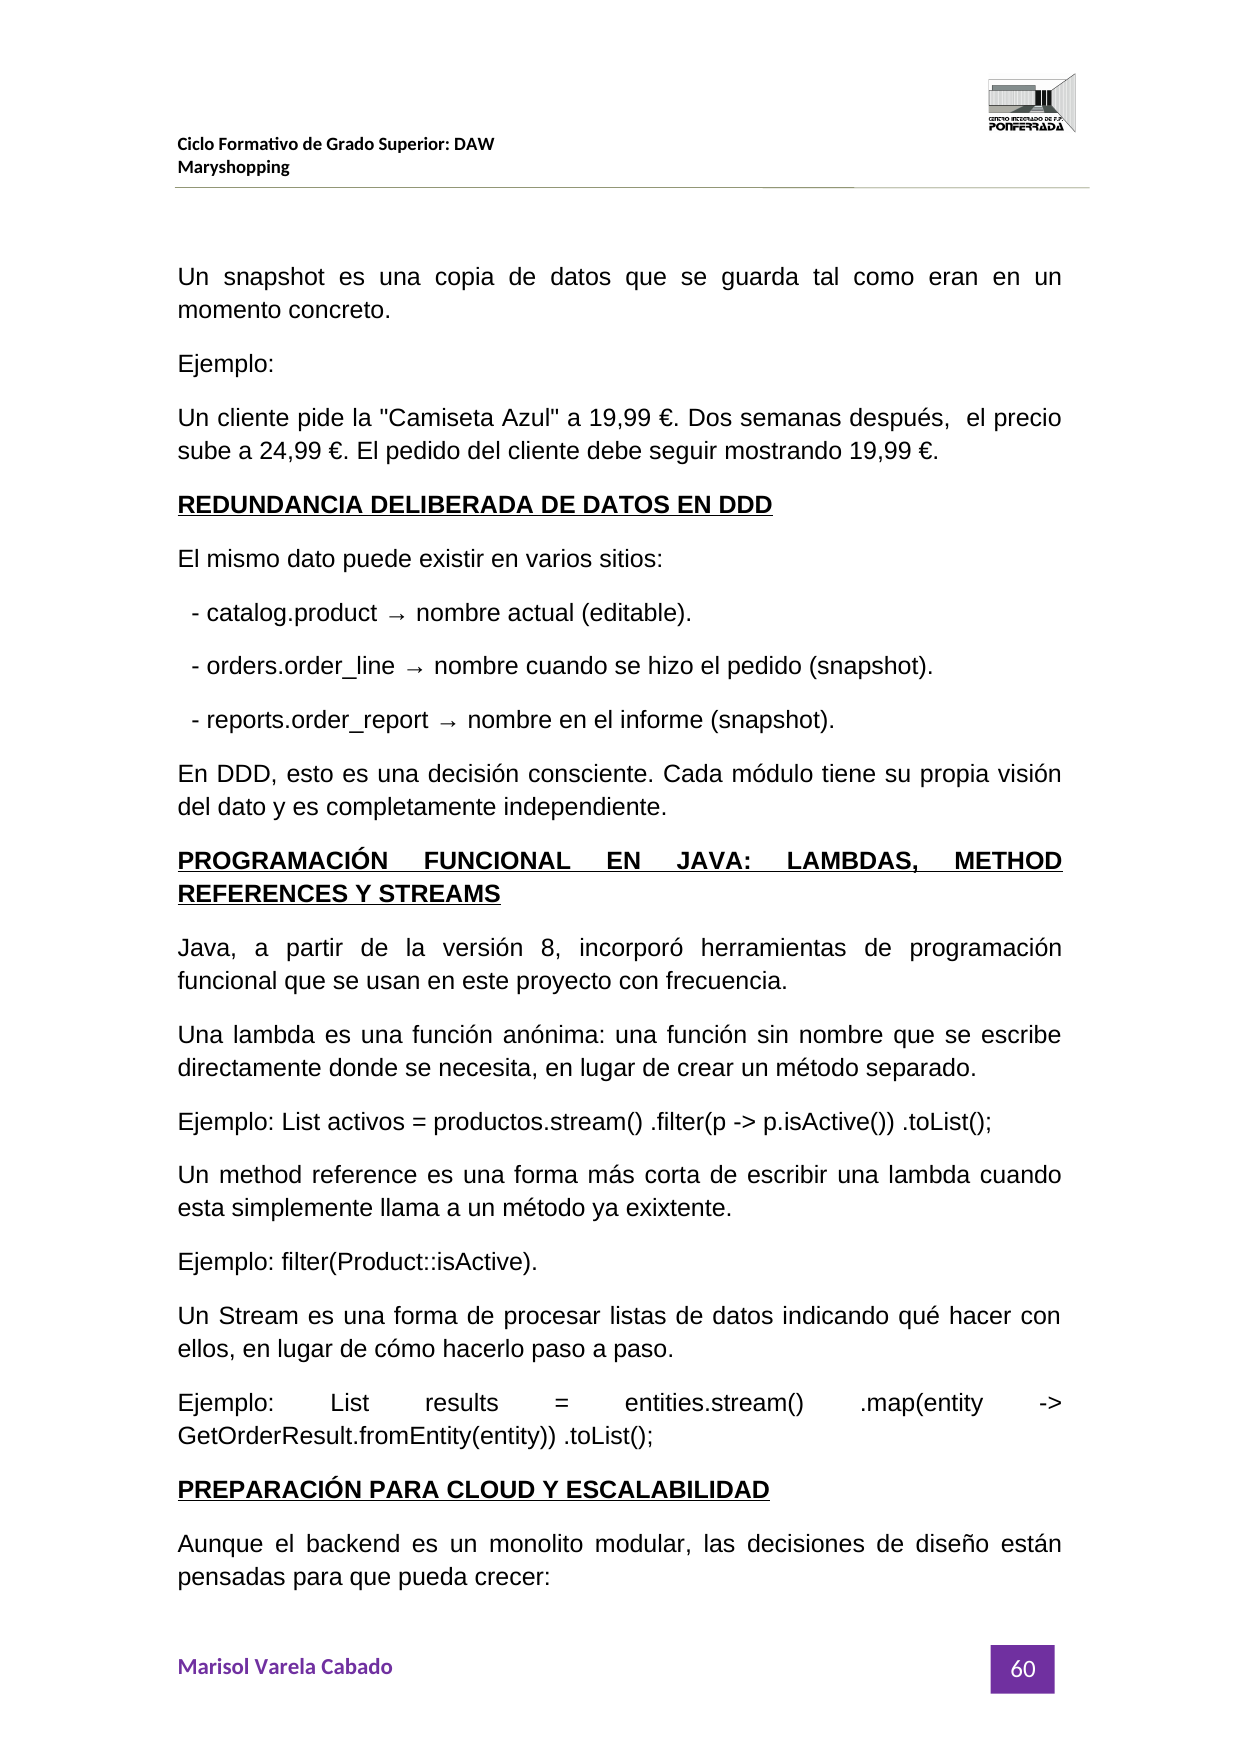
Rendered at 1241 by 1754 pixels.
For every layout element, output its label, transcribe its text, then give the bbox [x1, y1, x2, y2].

text Un snapshot es una copia de datos que se guarda tal como eran en un momento concreto. [177, 262, 1063, 324]
text - catalog.product → nombre actual (editable). [177, 597, 1063, 626]
text Ejemplo: [177, 349, 1063, 378]
text - orders.order_line → nombre cuando se hizo el pedido (snapshot). [177, 651, 1063, 680]
text PREPARACIÓN PARA CLOUD Y ESCALABILIDAD [177, 1475, 1063, 1504]
text Aunque el backend es un monolito modular, las decisiones de diseño están pensadas para que pueda crecer: [177, 1529, 1063, 1591]
text REDUNDANCIA DELIBERADA DE DATOS EN DDD [177, 490, 1063, 518]
text REFERENCES Y STREAMS [177, 872, 1063, 908]
text Ejemplo: filter(Product::isActive). [177, 1247, 1063, 1276]
text Un cliente pide la "Camiseta Azul" a 19,99 €. Dos semanas después, el precio sube a 24,99 €. El pedido del cliente debe seguir mostrando 19,99 €. [177, 403, 1063, 465]
text Ejemplo: List activos = productos.stream() .filter(p -> p.isActive()) .toList(); [177, 1107, 1063, 1135]
text Un Stream es una forma de procesar listas de datos indicando qué hacer con ellos, en lugar de cómo hacerlo paso a paso. [177, 1301, 1063, 1363]
text En DDD, esto es una decisión consciente. Cada módulo tiene su propia visión del dato y es completamente independiente. [177, 759, 1063, 821]
text Una lambda es una función anónima: una función sin nombre que se escribe directamente donde se necesita, en lugar de crear un método separado. [177, 1020, 1063, 1081]
text PROGRAMACIÓN FUNCIONAL EN JAVA: LAMBDAS, METHOD [177, 846, 1063, 871]
text El mismo dato puede existir en varios sitios: [177, 544, 1063, 572]
text Un method reference es una forma más corta de escribir una lambda cuando esta simplemente llama a un método ya exixtente. [177, 1160, 1063, 1222]
text - reports.order_report → nombre en el informe (snapshot). [177, 705, 1063, 734]
text Ejemplo: List results = entities.stream() .map(entity -> GetOrderResult.fromEntity(entity)) .toList(); [177, 1388, 1063, 1450]
text Java, a partir de la versión 8, incorporó herramientas de programación funcional que se usan en este proyecto con frecuencia. [177, 933, 1063, 994]
